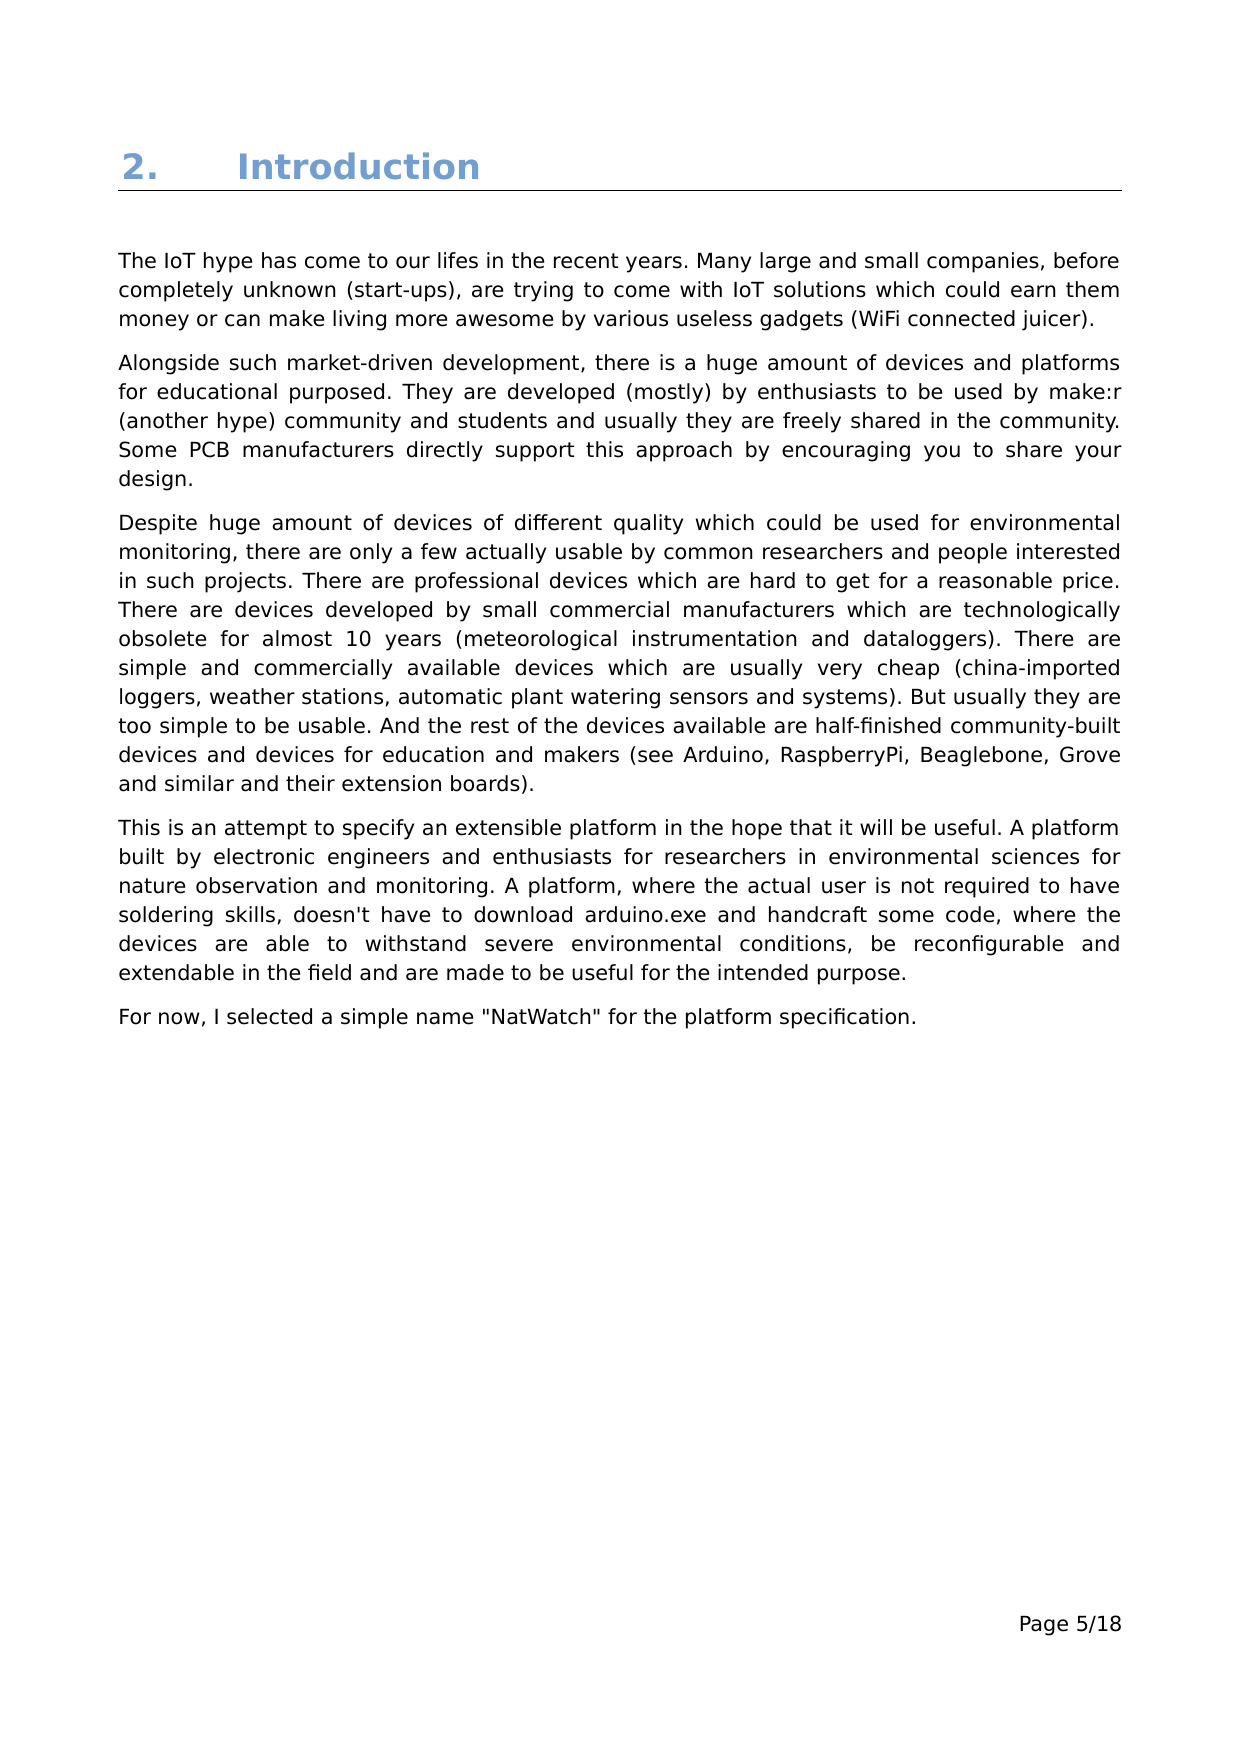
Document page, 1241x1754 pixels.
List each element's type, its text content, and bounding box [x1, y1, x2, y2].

text Despite huge amount of devices of different quality which could be used for environmental monitoring, there are only a few actually usable by common researchers and people interested in such projects. There are professional devices which are hard to get for a reasonable price. There are devices developed by small commercial manufacturers which are technologically obsolete for almost 10 years (meteorological instrumentation and dataloggers). There are simple and commercially available devices which are usually very cheap (china-imported loggers, weather stations, automatic plant watering sensors and systems). But usually they are too simple to be usable. And the rest of the devices available are half-finished community-built devices and devices for education and makers (see Arduino, RaspberryPi, Beaglebone, Grove and similar and their extension boards). [118, 511, 1122, 797]
text Alongside such market-driven development, there is a huge amount of devices and platforms for educational purposed. They are developed (mostly) by enthusiasts to be used by make:r (another hype) community and students and usually they are freely shared in the community. Some PCB manufacturers directly support this approach by encouraging you to share your design. [118, 351, 1122, 491]
text The IoT hype has come to our lifes in the recent years. Many large and small companies, before completely unknown (start-ups), are trying to come with IoT solutions which could earn them money or can make living more awesome by various useless gadgets (WiFi connected juicer). [118, 249, 1122, 331]
text For now, I selected a simple name "NatWatch" for the platform specification. [118, 1005, 1122, 1029]
text This is an attempt to specify an extensible platform in the hope that it will be useful. A platform built by electronic engineers and enthusiasts for researchers in environmental sciences for nature observation and monitoring. A platform, where the actual user is not required to have soldering skills, doesn't have to download arduino.exe and handcraft some code, where the devices are able to withstand severe environmental conditions, be reconfigurable and extendable in the field and are made to be useful for the intended purpose. [118, 816, 1122, 986]
subtitle Introduction [118, 144, 1122, 190]
